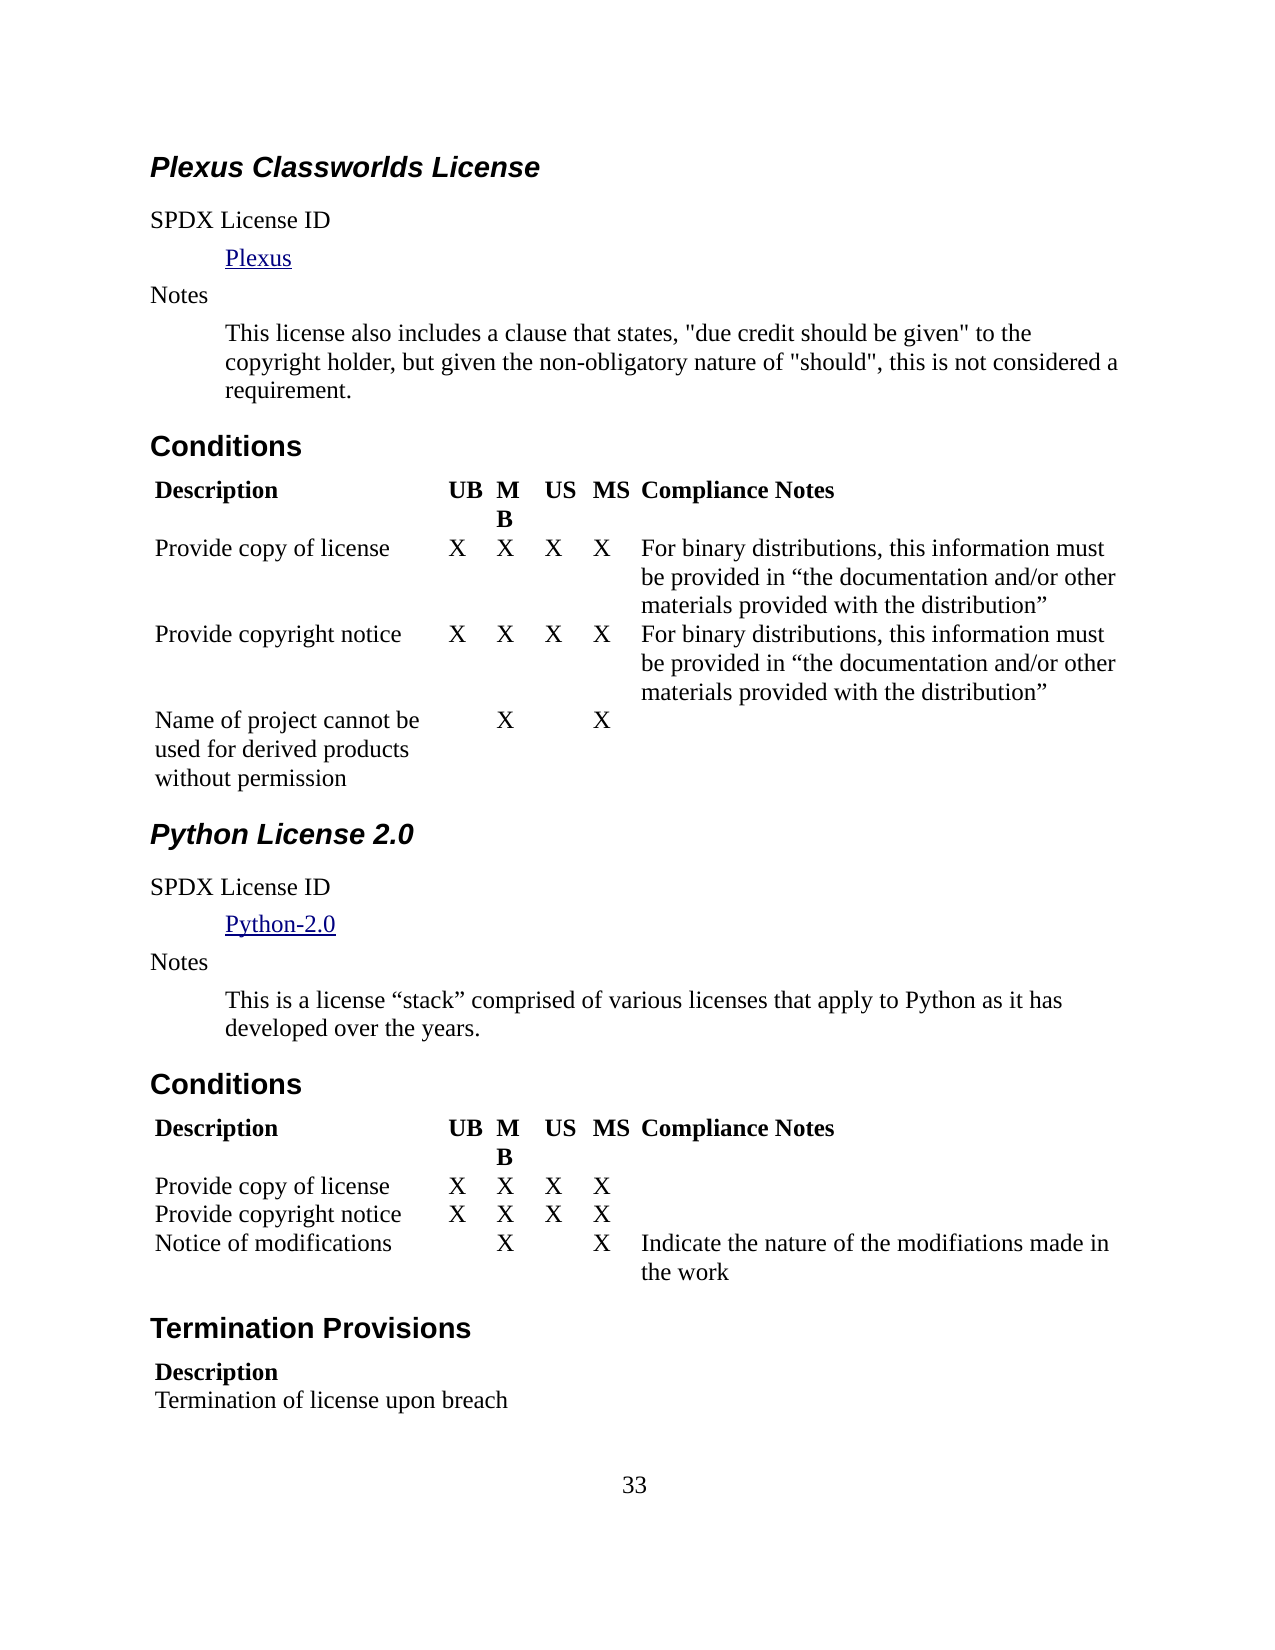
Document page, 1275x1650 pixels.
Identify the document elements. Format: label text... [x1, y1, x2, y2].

table_cell X [492, 705, 540, 792]
text Plexus [225, 243, 1125, 271]
text This is a license “stack” comprised of various licenses that apply to Python as it has developed over the years. [225, 985, 1125, 1042]
table_cell X [492, 1171, 540, 1199]
table_cell X [492, 1228, 540, 1286]
table_cell X [588, 1228, 636, 1286]
text Notes [150, 280, 1125, 309]
table_cell [444, 705, 492, 792]
table_cell Provide copyright notice [150, 1200, 443, 1228]
table_cell X [588, 1200, 636, 1228]
text This license also includes a clause that states, "due credit should be given" to the copyright holder, but given the non-obligatory nature of "should", this is not considered a requirement. [225, 318, 1125, 404]
table_cell X [588, 1171, 636, 1199]
table_header US [540, 475, 588, 533]
subtitle Python License 2.0 [150, 817, 1125, 850]
table_cell [636, 1171, 1125, 1199]
subtitle Conditions [150, 429, 1125, 463]
table_cell X [588, 705, 636, 792]
table_cell X [540, 1200, 588, 1228]
text SPDX License ID [150, 872, 1125, 900]
table_header US [540, 1113, 588, 1171]
table_cell For binary distributions, this information must be provided in “the documentation and/or other materials provided with the distribution” [636, 533, 1125, 619]
table_header Description [150, 1113, 443, 1171]
table_cell [636, 705, 1125, 792]
table_cell [540, 1228, 588, 1286]
table_cell X [588, 533, 636, 619]
table_cell [444, 1228, 492, 1286]
table_cell Name of project cannot be used for derived products without permission [150, 705, 443, 792]
table_header Compliance Notes [636, 475, 1125, 533]
table_header MB [492, 475, 540, 533]
table_cell Termination of license upon breach [150, 1386, 1125, 1414]
table_cell X [540, 533, 588, 619]
subtitle Termination Provisions [150, 1311, 1125, 1344]
subtitle Conditions [150, 1067, 1125, 1101]
table_header Compliance Notes [636, 1113, 1125, 1171]
table_cell Provide copy of license [150, 533, 443, 619]
table_header UB [444, 475, 492, 533]
text SPDX License ID [150, 205, 1125, 234]
table_cell X [540, 619, 588, 705]
table_cell X [492, 533, 540, 619]
table_cell Provide copyright notice [150, 619, 443, 705]
table_header Description [150, 475, 443, 533]
table_header UB [444, 1113, 492, 1171]
table_cell X [492, 619, 540, 705]
table_cell X [492, 1200, 540, 1228]
table_cell Provide copy of license [150, 1171, 443, 1199]
table_cell [540, 705, 588, 792]
table_header Description [150, 1357, 1125, 1386]
table_cell X [444, 533, 492, 619]
text Notes [150, 947, 1125, 976]
table_cell X [444, 1171, 492, 1199]
table_cell Indicate the nature of the modifiations made in the work [636, 1228, 1125, 1286]
table_cell X [444, 1200, 492, 1228]
table_header MS [588, 1113, 636, 1171]
table_cell X [540, 1171, 588, 1199]
subtitle Plexus Classworlds License [150, 150, 1125, 183]
table_header MS [588, 475, 636, 533]
table_cell [636, 1200, 1125, 1228]
table_cell Notice of modifications [150, 1228, 443, 1286]
table_cell X [588, 619, 636, 705]
table_cell For binary distributions, this information must be provided in “the documentation and/or other materials provided with the distribution” [636, 619, 1125, 705]
table_header MB [492, 1113, 540, 1171]
table_cell X [444, 619, 492, 705]
text Python-2.0 [225, 909, 1125, 938]
